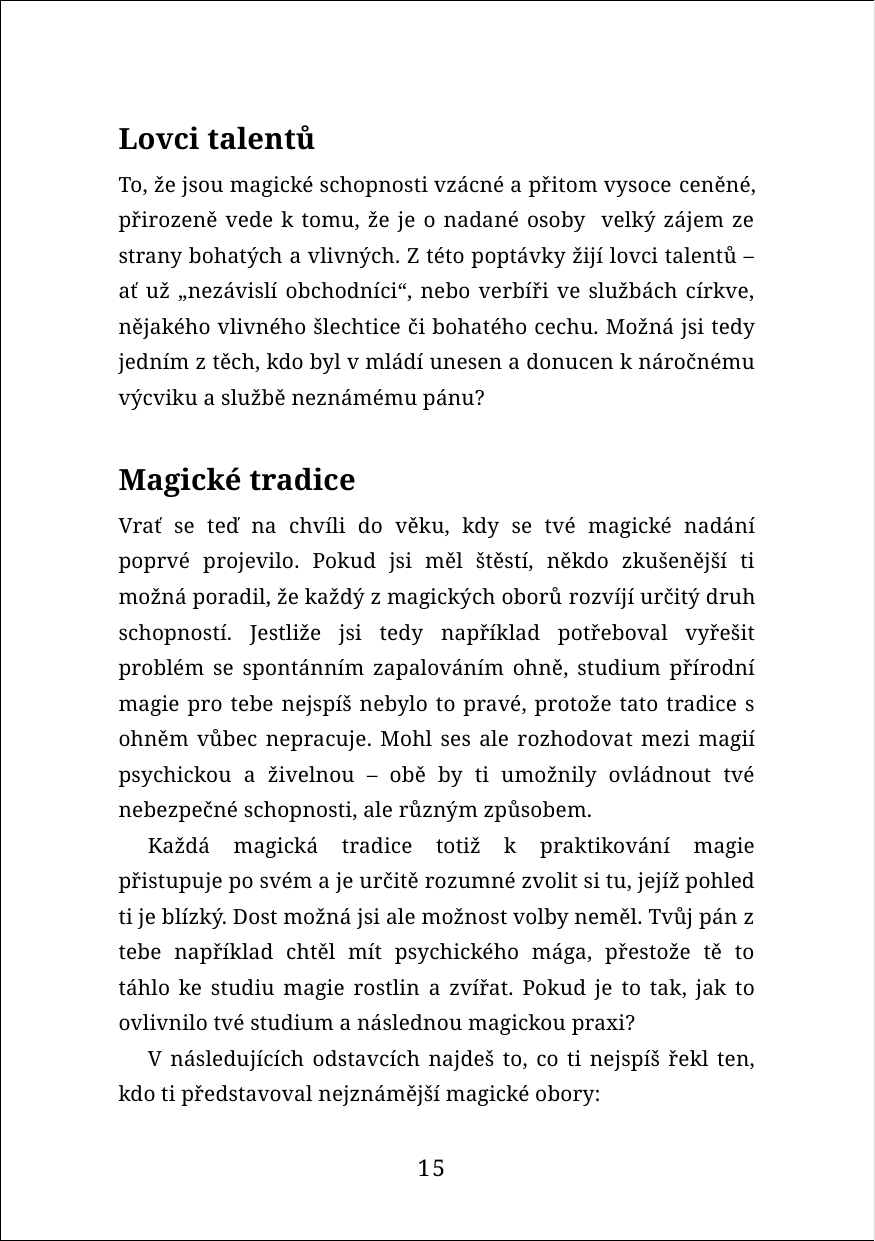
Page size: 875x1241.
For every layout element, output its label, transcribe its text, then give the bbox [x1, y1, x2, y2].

text Vrať se teď na chvíli do věku, kdy se tvé magické nadání poprvé projevilo. Pokud jsi měl štěstí, někdo zkušenější ti možná poradil, že každý z magických oborů rozvíjí určitý druh schopností. Jestliže jsi tedy například potřeboval vyřešit problém se spontánním zapalováním ohně, studium přírodní magie pro tebe nejspíš nebylo to pravé, protože tato tradice s ohněm vůbec nepracuje. Mohl ses ale rozhodovat mezi magií psychickou a živelnou – obě by ti umožnily ovládnout tvé nebezpečné schopnosti, ale různým způsobem. Každá magická tradice totiž k praktikování magie přistupuje po svém a je určitě rozumné zvolit si tu, jejíž pohled ti je blízký. Dost možná jsi ale možnost volby neměl. Tvůj pán z tebe například chtěl mít psychického mága, přestože tě to táhlo ke studiu magie rostlin a zvířat. Pokud je to tak, jak to ovlivnilo tvé studium a následnou magickou praxi? V následujících odstavcích najdeš to, co ti nejspíš řekl ten, kdo ti představoval nejznámější magické obory: [118, 511, 756, 1108]
text To, že jsou magické schopnosti vzácné a přitom vysoce ceněné, přirozeně vede k tomu, že je o nadané osoby velký zájem ze strany bohatých a vlivných. Z této poptávky žijí lovci talentů – ať už „nezávislí obchodníci“, nebo verbíři ve službách církve, nějakého vlivného šlechtice či bohatého cechu. Možná jsi tedy jedním z těch, kdo byl v mládí unesen a donucen k náročnému výcviku a službě neznámému pánu? [118, 170, 756, 411]
subtitle Lovci talentů [118, 118, 756, 158]
subtitle Magické tradice [118, 460, 756, 499]
